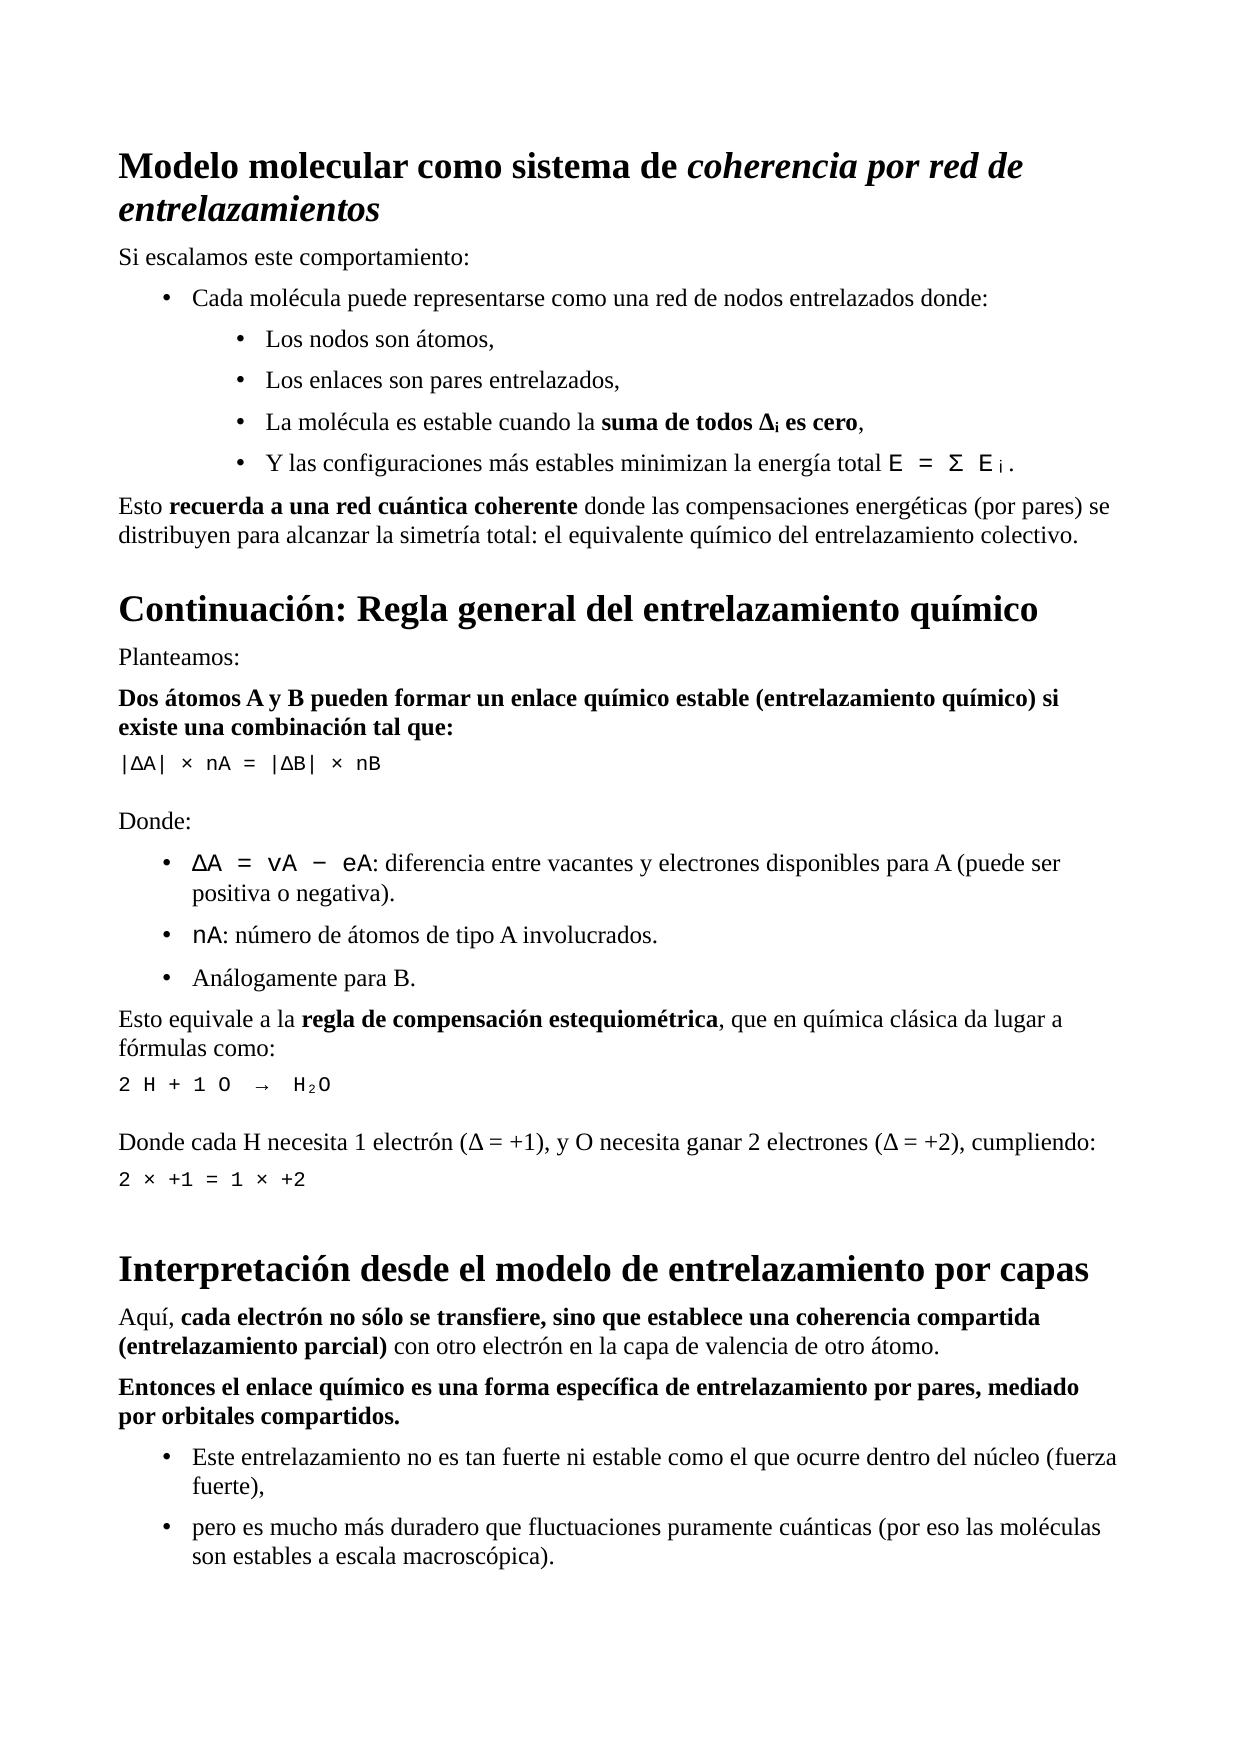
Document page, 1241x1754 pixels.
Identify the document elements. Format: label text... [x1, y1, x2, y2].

text Si escalamos este comportamiento: [118, 242, 1122, 271]
text Planteamos: [118, 642, 1122, 671]
text Aquí, cada electrón no sólo se transfiere, sino que establece una coherencia compartida (entrelazamiento parcial) con otro electrón en la capa de valencia de otro átomo. [118, 1302, 1122, 1360]
list Y las configuraciones más estables minimizan la energía total E = Σ Eᵢ. [236, 448, 1122, 479]
text 2 H + 1 O → H₂O [118, 1074, 1122, 1098]
list Este entrelazamiento no es tan fuerte ni estable como el que ocurre dentro del núcleo (fuerza fuerte), [162, 1442, 1122, 1500]
text Donde: [118, 806, 1122, 835]
subtitle Modelo molecular como sistema de coherencia por red de entrelazamientos [118, 143, 1122, 229]
list La molécula es estable cuando la suma de todos Δᵢ es cero, [236, 407, 1122, 436]
list pero es mucho más duradero que fluctuaciones puramente cuánticas (por eso las moléculas son estables a escala macroscópica). [162, 1512, 1122, 1570]
list ΔA = vA − eA: diferencia entre vacantes y electrones disponibles para A (puede ser positiva o negativa). [162, 848, 1122, 907]
list nA: número de átomos de tipo A involucrados. [162, 920, 1122, 951]
list Análogamente para B. [162, 963, 1122, 992]
list Los nodos son átomos, [236, 324, 1122, 353]
text Donde cada H necesita 1 electrón (Δ = +1), y O necesita ganar 2 electrones (Δ = +2), cumpliendo: [118, 1127, 1122, 1156]
text Entonces el enlace químico es una forma específica de entrelazamiento por pares, mediado por orbitales compartidos. [118, 1372, 1122, 1430]
text Esto equivale a la regla de compensación estequiométrica, que en química clásica da lugar a fórmulas como: [118, 1004, 1122, 1062]
text Dos átomos A y B pueden formar un enlace químico estable (entrelazamiento químico) si existe una combinación tal que: [118, 683, 1122, 741]
subtitle Continuación: Regla general del entrelazamiento químico [118, 586, 1122, 629]
text Esto recuerda a una red cuántica coherente donde las compensaciones energéticas (por pares) se distribuyen para alcanzar la simetría total: el equivalente químico del entrelazamiento colectivo. [118, 491, 1122, 549]
list Los enlaces son pares entrelazados, [236, 366, 1122, 394]
text 2 × +1 = 1 × +2 [118, 1169, 1122, 1192]
subtitle Interpretación desde el modelo de entrelazamiento por capas [118, 1247, 1122, 1290]
list Cada molécula puede representarse como una red de nodos entrelazados donde: [162, 283, 1122, 312]
text |ΔA| × nA = |ΔB| × nB [118, 753, 1122, 777]
